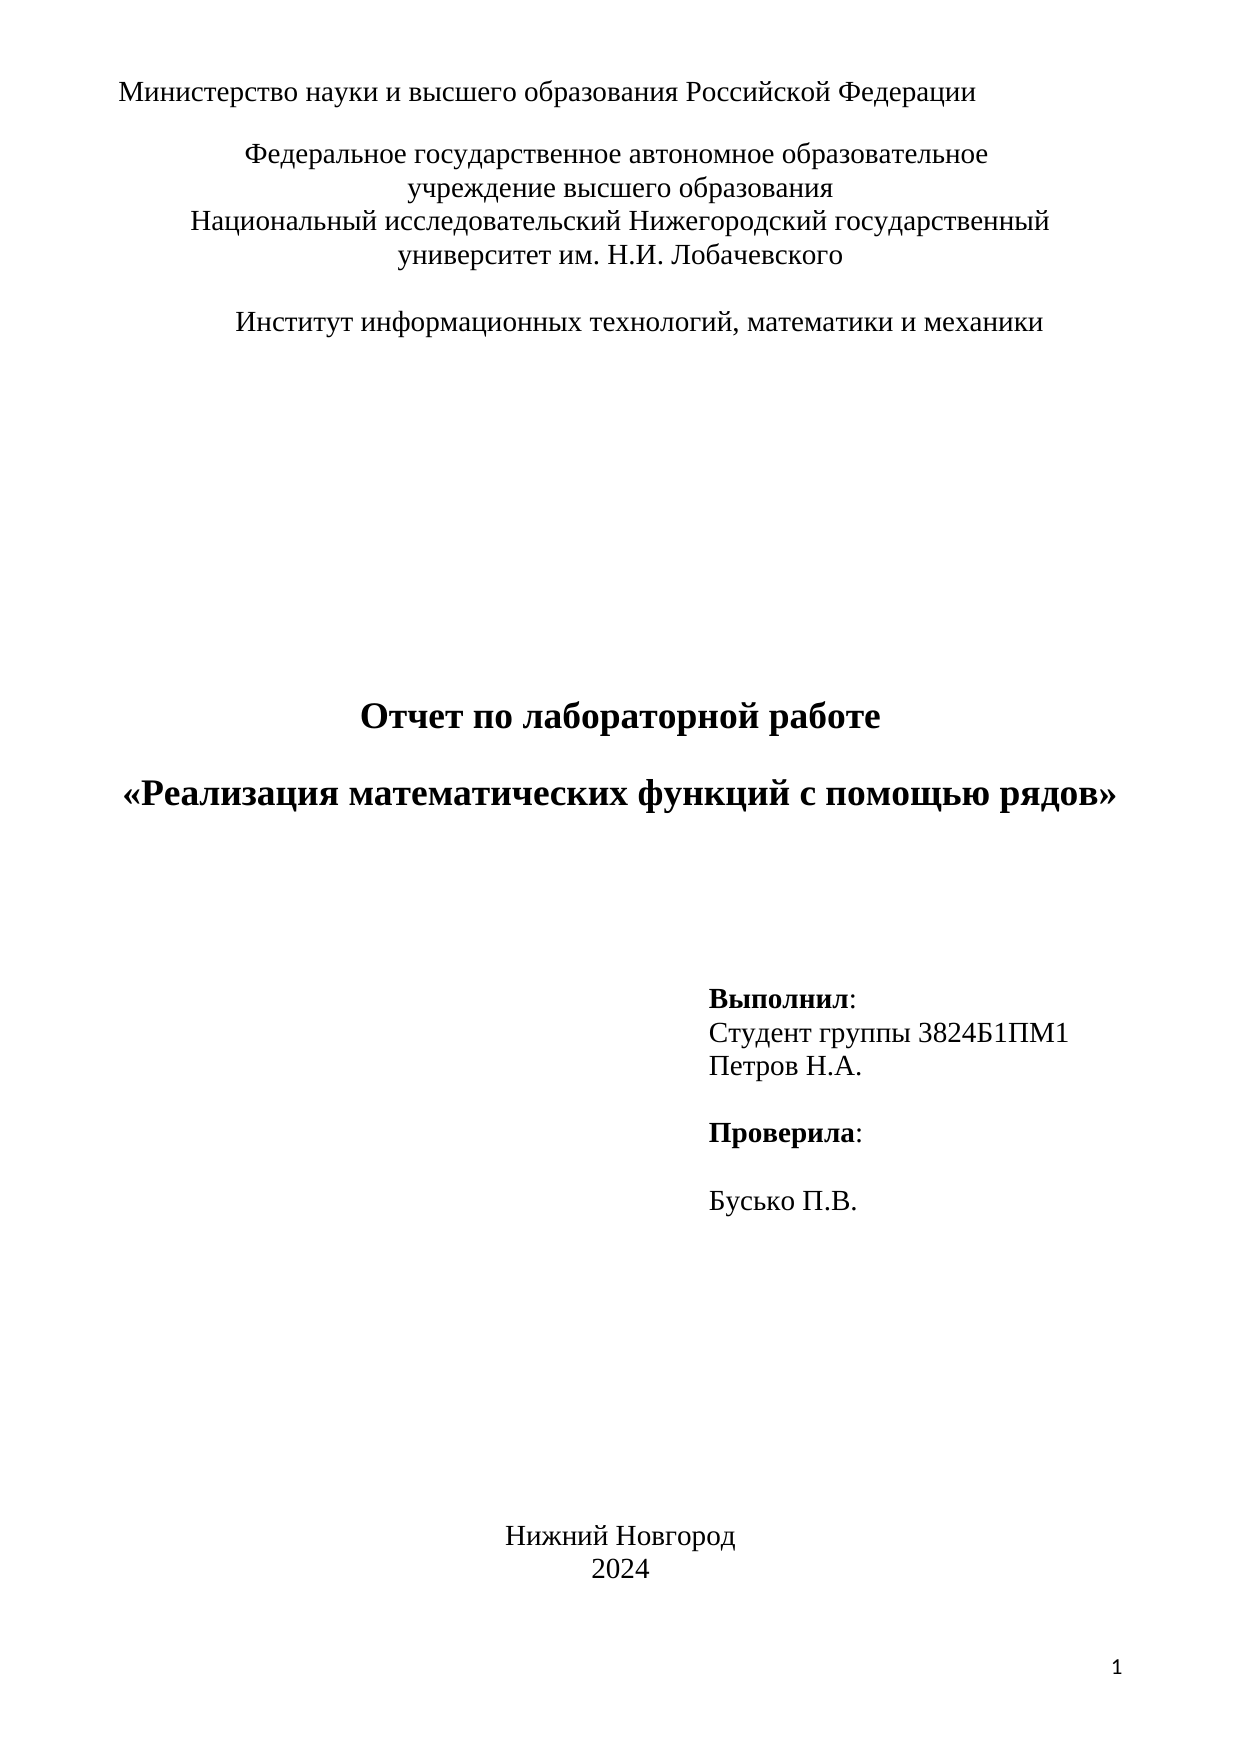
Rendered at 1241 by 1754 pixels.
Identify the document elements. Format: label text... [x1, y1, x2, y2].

text Институт информационных технологий, математики и механики [118, 304, 1109, 337]
text Национальный исследовательский Нижегородский государственный университет им. Н.И. Лобачевского [118, 203, 1122, 270]
text Студент группы 3824Б1ПМ1 [709, 1015, 1122, 1048]
text 2024 [118, 1552, 1122, 1585]
text Проверила: [709, 1116, 1122, 1149]
text «Реализация математических функций с помощью рядов» [118, 771, 1122, 814]
text Петров Н.А. [709, 1048, 1122, 1082]
text Бусько П.В. [709, 1183, 1122, 1216]
text Нижний Новгород [118, 1518, 1122, 1552]
text Отчет по лабораторной работе [118, 694, 1122, 737]
text Федеральное государственное автономное образовательное учреждение высшего образования [118, 136, 1122, 203]
text Министерство науки и высшего образования Российской Федерации [118, 74, 1122, 107]
text Выполнил: [709, 981, 1122, 1015]
